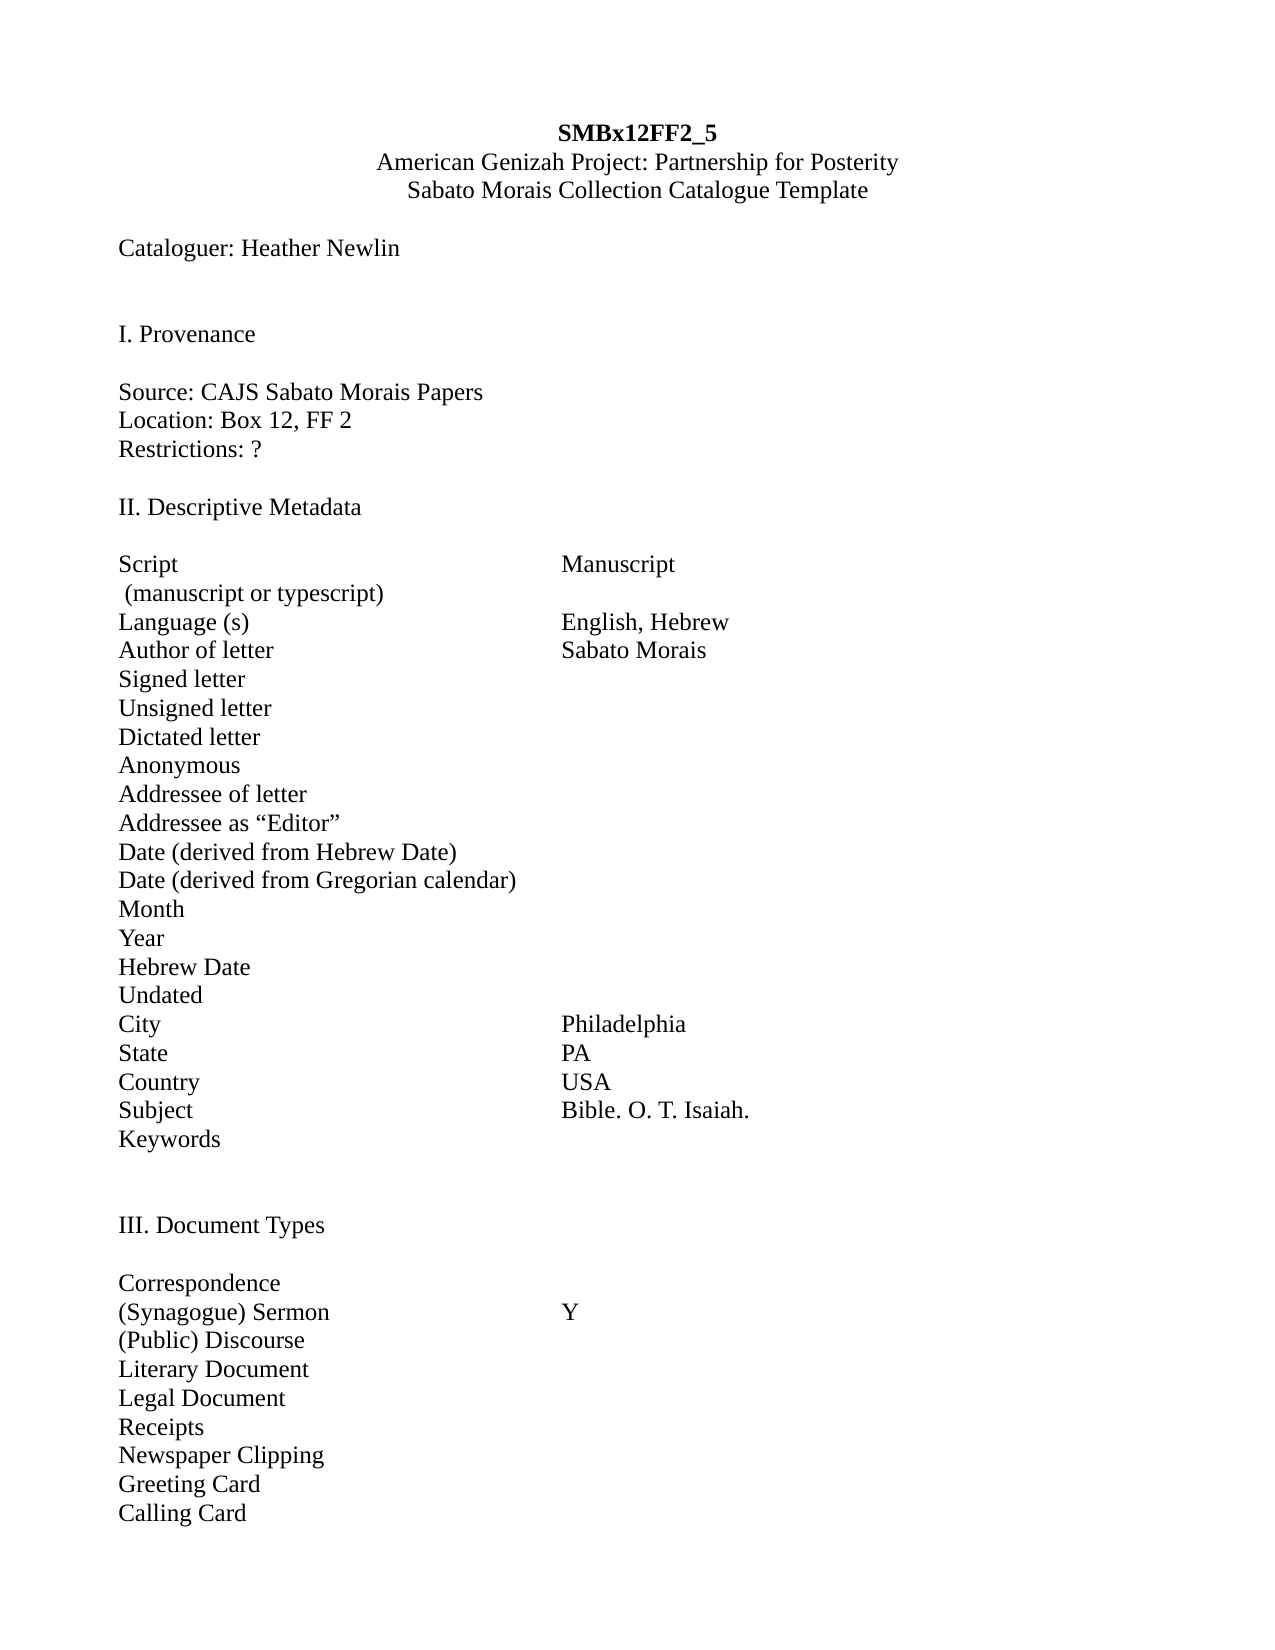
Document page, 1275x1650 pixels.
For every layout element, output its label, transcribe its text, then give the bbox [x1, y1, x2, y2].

text Greeting Card [118, 1469, 1157, 1498]
text Sabato Morais Collection Catalogue Template [118, 176, 1157, 204]
text Subject Bible. O. T. Isaiah. [118, 1096, 1157, 1124]
text Addressee as “Editor” [118, 808, 1157, 837]
text (Public) Discourse [118, 1326, 1157, 1354]
text Date (derived from Hebrew Date) [118, 837, 1157, 866]
text Undated [118, 981, 1157, 1009]
text Location: Box 12, FF 2 [118, 406, 1157, 434]
text (manuscript or typescript) [118, 578, 1157, 607]
text Language (s) English, Hebrew [118, 607, 1157, 636]
text Addressee of letter [118, 779, 1157, 808]
text Calling Card [118, 1498, 1157, 1527]
text Cataloguer: Heather Newlin [118, 233, 1157, 262]
text II. Descriptive Metadata [118, 492, 1157, 521]
text Unsigned letter [118, 693, 1157, 722]
text Legal Document [118, 1383, 1157, 1412]
text State PA [118, 1038, 1157, 1067]
text Receipts [118, 1412, 1157, 1441]
text Signed letter [118, 664, 1157, 693]
text SMBx12FF2_5 [118, 118, 1157, 147]
text Dictated letter [118, 722, 1157, 751]
text Source: CAJS Sabato Morais Papers [118, 377, 1157, 406]
text Newspaper Clipping [118, 1441, 1157, 1469]
text Author of letter Sabato Morais [118, 636, 1157, 664]
text (Synagogue) Sermon Y [118, 1297, 1157, 1326]
text Keywords [118, 1124, 1157, 1153]
text I. Provenance [118, 319, 1157, 348]
text III. Document Types [118, 1211, 1157, 1239]
text Correspondence [118, 1268, 1157, 1297]
text Date (derived from Gregorian calendar) [118, 866, 1157, 894]
text Script Manuscript [118, 549, 1157, 578]
text Year [118, 923, 1157, 952]
text City Philadelphia [118, 1009, 1157, 1038]
text American Genizah Project: Partnership for Posterity [118, 147, 1157, 176]
text Month [118, 894, 1157, 923]
text Restrictions: ? [118, 434, 1157, 463]
text Anonymous [118, 751, 1157, 779]
text Literary Document [118, 1354, 1157, 1383]
text Hebrew Date [118, 952, 1157, 981]
text Country USA [118, 1067, 1157, 1096]
